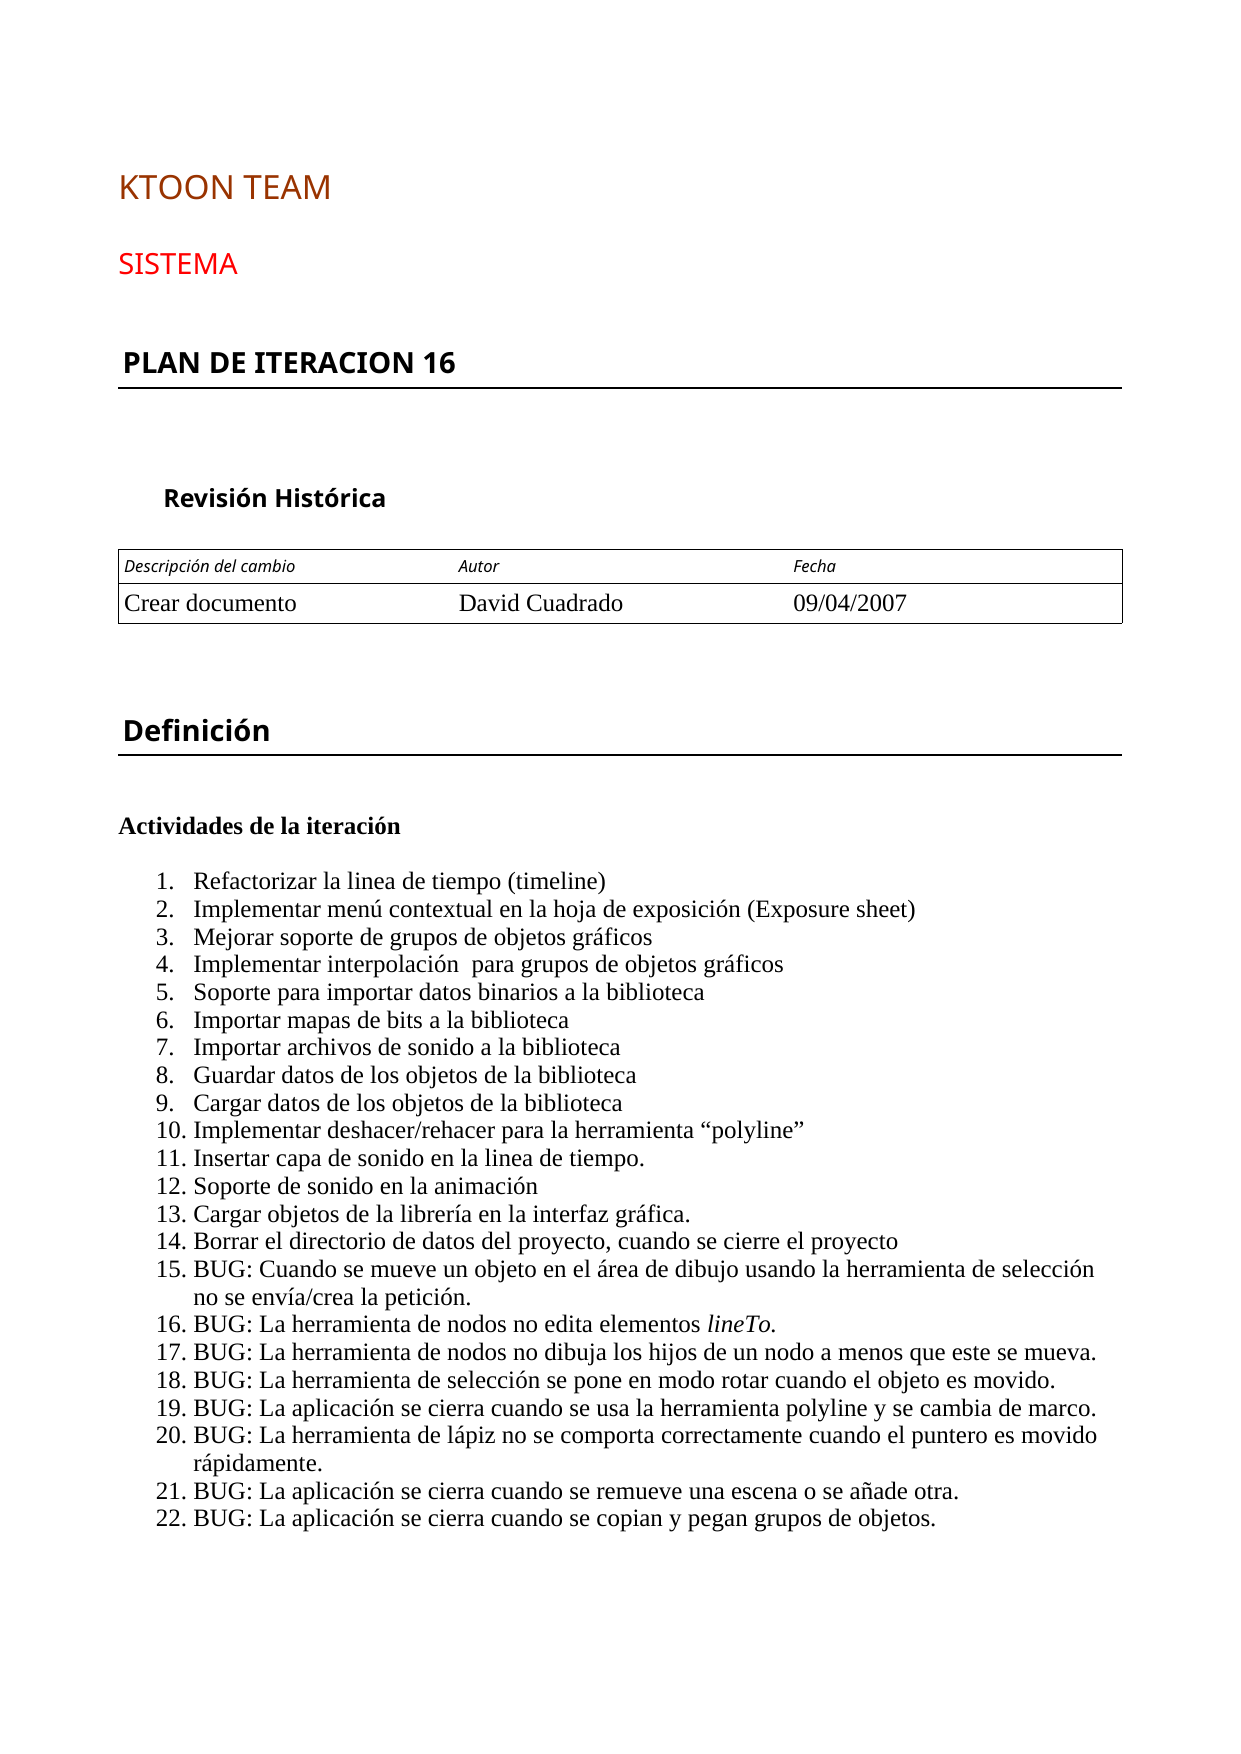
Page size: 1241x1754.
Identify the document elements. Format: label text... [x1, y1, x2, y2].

text PLAN DE ITERACION 16 [118, 338, 1122, 387]
list Insertar capa de sonido en la linea de tiempo. [156, 1144, 1122, 1172]
text SISTEMA [118, 243, 1122, 283]
list Refactorizar la linea de tiempo (timeline) [156, 867, 1122, 895]
text Actividades de la iteración [118, 812, 1122, 839]
table_header Autor [453, 550, 787, 583]
table_cell David Cuadrado [453, 584, 787, 623]
list Soporte de sonido en la animación [156, 1172, 1122, 1200]
table_cell 09/04/2007 [787, 584, 1122, 623]
list BUG: La aplicación se cierra cuando se usa la herramienta polyline y se cambia de marco. [156, 1394, 1122, 1421]
list Mejorar soporte de grupos de objetos gráficos [156, 923, 1122, 950]
table_cell Crear documento [119, 584, 453, 623]
table_header Fecha [787, 550, 1122, 583]
list BUG: Cuando se mueve un objeto en el área de dibujo usando la herramienta de selección no se envía/crea la petición. [156, 1255, 1122, 1311]
list Guardar datos de los objetos de la biblioteca [156, 1061, 1122, 1089]
text Definición [118, 706, 1122, 754]
list BUG: La aplicación se cierra cuando se copian y pegan grupos de objetos. [156, 1504, 1122, 1532]
list Implementar deshacer/rehacer para la herramienta “polyline” [156, 1117, 1122, 1144]
list Importar mapas de bits a la biblioteca [156, 1006, 1122, 1033]
list Implementar interpolación para grupos de objetos gráficos [156, 950, 1122, 978]
list BUG: La herramienta de lápiz no se comporta correctamente cuando el puntero es movido rápidamente. [156, 1421, 1122, 1477]
list Borrar el directorio de datos del proyecto, cuando se cierre el proyecto [156, 1227, 1122, 1255]
list Soporte para importar datos binarios a la biblioteca [156, 978, 1122, 1006]
list BUG: La herramienta de nodos no dibuja los hijos de un nodo a menos que este se mueva. [156, 1338, 1122, 1366]
list Cargar objetos de la librería en la interfaz gráfica. [156, 1200, 1122, 1227]
list BUG: La herramienta de nodos no edita elementos lineTo. [156, 1311, 1122, 1338]
list Cargar datos de los objetos de la biblioteca [156, 1089, 1122, 1117]
list BUG: La aplicación se cierra cuando se remueve una escena o se añade otra. [156, 1477, 1122, 1504]
list Implementar menú contextual en la hoja de exposición (Exposure sheet) [156, 895, 1122, 923]
text KTOON TEAM [118, 163, 1122, 209]
list BUG: La herramienta de selección se pone en modo rotar cuando el objeto es movido. [156, 1366, 1122, 1394]
table_header Descripción del cambio [119, 550, 453, 583]
list Importar archivos de sonido a la biblioteca [156, 1033, 1122, 1061]
subtitle Revisión Histórica [118, 481, 1122, 515]
